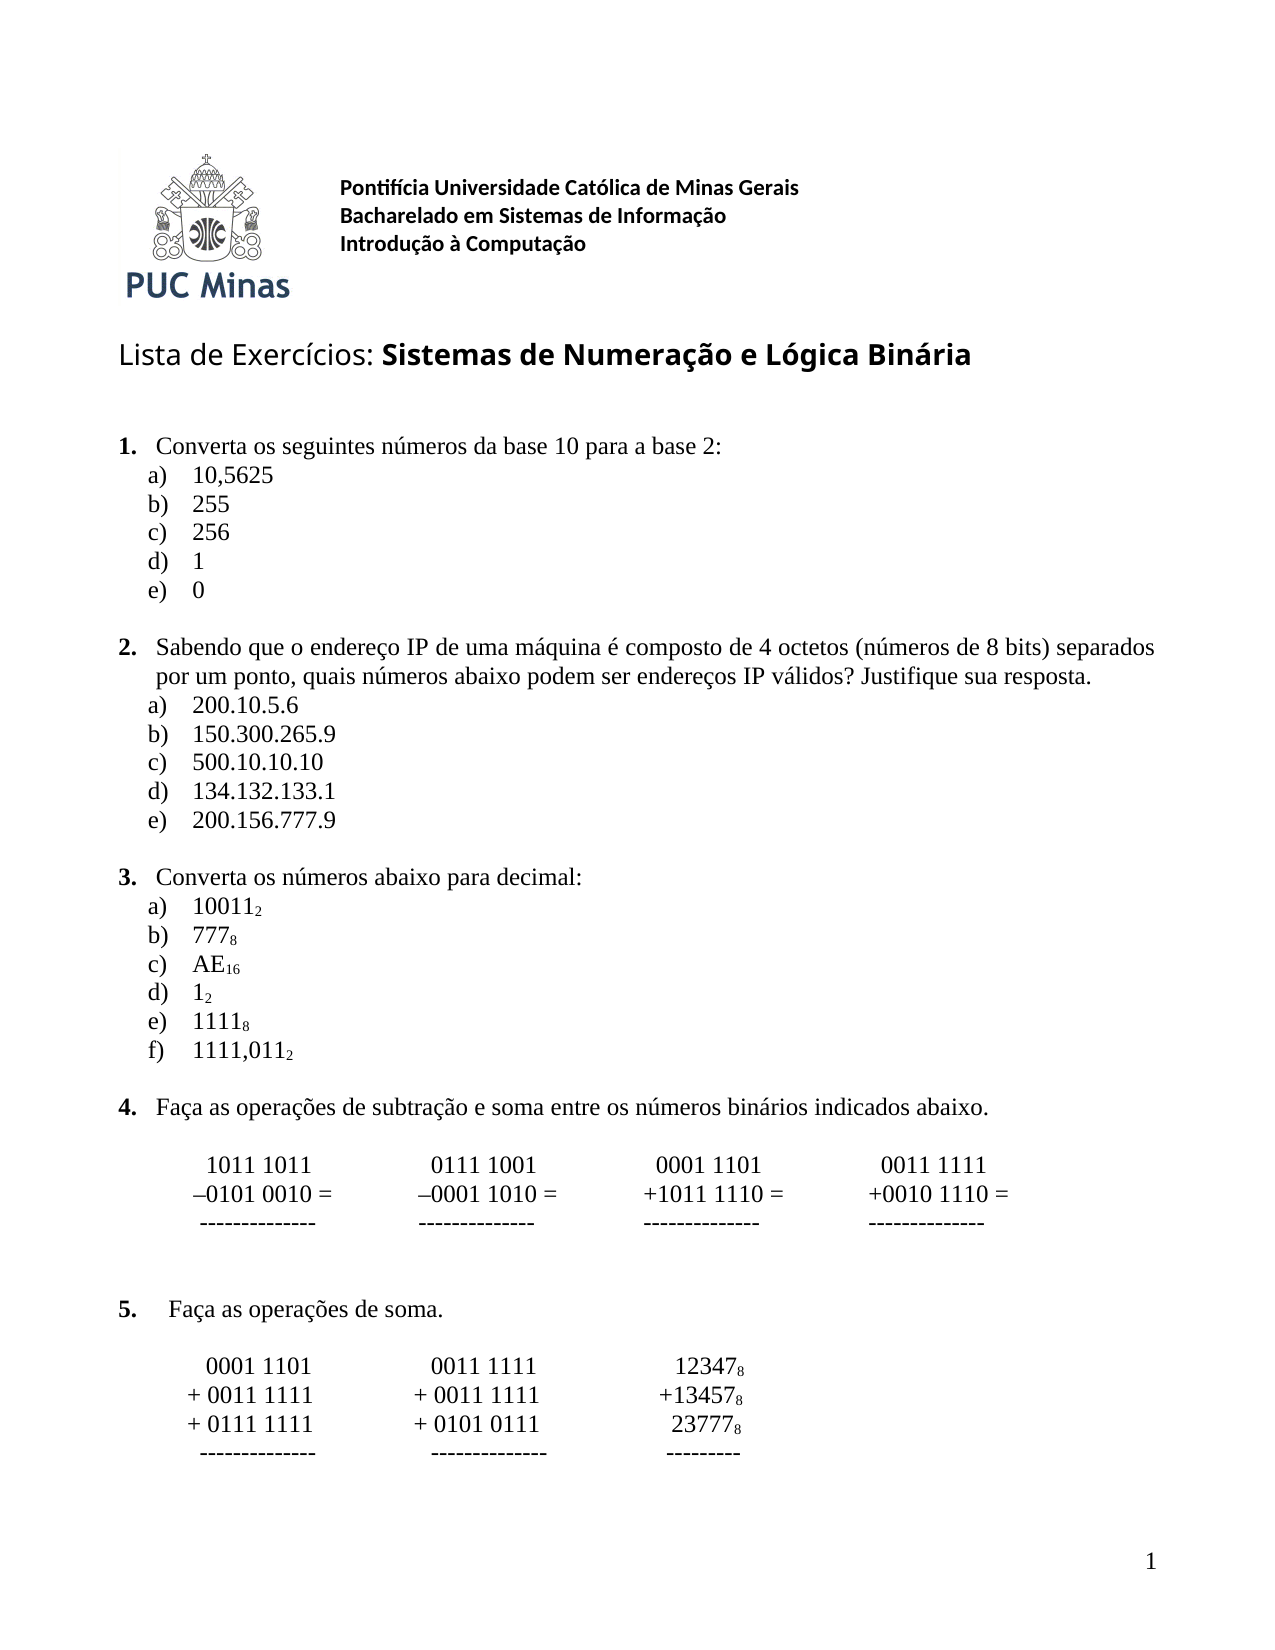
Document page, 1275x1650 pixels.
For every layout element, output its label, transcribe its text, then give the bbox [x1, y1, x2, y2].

table_header Pontifícia Universidade Católica de Minas Gerais Bacharelado em Sistemas de Informação Introdução à Computação [299, 148, 1000, 305]
list 0 [148, 575, 1157, 604]
picture [118, 148, 296, 306]
list 11118 [148, 1006, 1157, 1035]
list 200.156.777.9 [148, 805, 1157, 834]
list 150.300.265.9 [148, 719, 1157, 747]
text + 0011 1111 + 0011 1111 +134578 [118, 1380, 1157, 1409]
list 200.10.5.6 [148, 690, 1157, 719]
list AE16 [148, 949, 1157, 977]
list 255 [148, 489, 1157, 517]
text –0101 0010 = –0001 1010 = +1011 1110 = +0010 1110 = [193, 1179, 1157, 1207]
list 1 [148, 546, 1157, 575]
list 134.132.133.1 [148, 776, 1157, 805]
list Faça as operações de soma. [118, 1294, 1157, 1322]
text Lista de Exercícios: Sistemas de Numeração e Lógica Binária [118, 334, 1157, 374]
list 1111,0112 [148, 1035, 1157, 1064]
list Sabendo que o endereço IP de uma máquina é composto de 4 octetos (números de 8 bits) separados por um ponto, quais números abaixo podem ser endereços IP válidos? Justifique sua resposta. [118, 632, 1157, 690]
text -------------- -------------- --------- [118, 1437, 1157, 1466]
list Faça as operações de subtração e soma entre os números binários indicados abaixo. [118, 1092, 1157, 1121]
list 10,5625 [148, 460, 1157, 489]
list Converta os números abaixo para decimal: [118, 862, 1157, 891]
list 500.10.10.10 [148, 747, 1157, 776]
list Converta os seguintes números da base 10 para a base 2: [118, 431, 1157, 460]
text 0001 1101 0011 1111 123478 [118, 1351, 1157, 1380]
text -------------- -------------- -------------- -------------- [118, 1207, 1157, 1236]
list 12 [148, 977, 1157, 1006]
text 1011 1011 0111 1001 0001 1101 0011 1111 [193, 1150, 1157, 1179]
list 100112 [148, 891, 1157, 920]
table_header [107, 148, 118, 305]
list 256 [148, 517, 1157, 546]
list 7778 [148, 920, 1157, 949]
text + 0111 1111 + 0101 0111 237778 [118, 1409, 1157, 1437]
